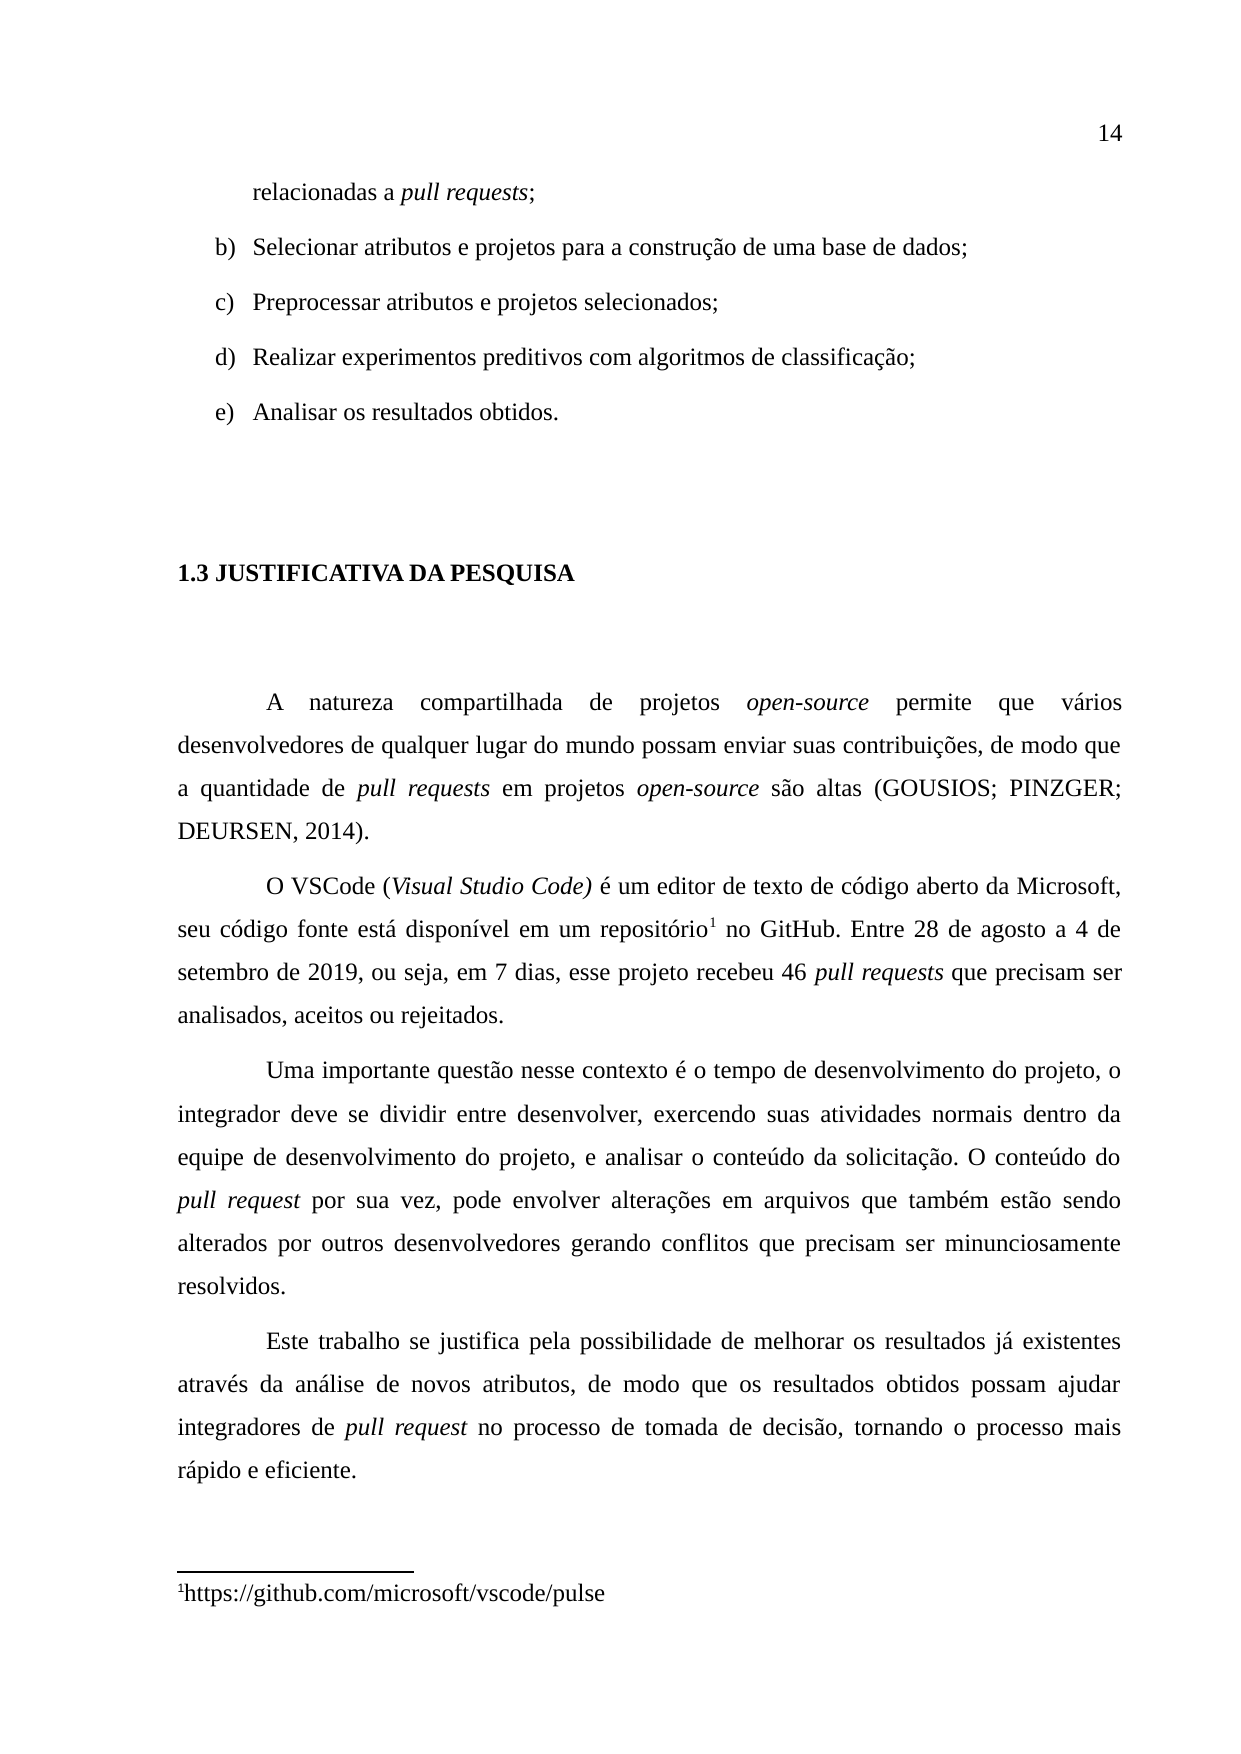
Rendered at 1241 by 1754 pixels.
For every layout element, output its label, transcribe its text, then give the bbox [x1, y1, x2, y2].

text https://github.com/microsoft/vscode/pulse [177, 1578, 1122, 1606]
text Uma importante questão nesse contexto é o tempo de desenvolvimento do projeto, o integrador deve se dividir entre desenvolver, exercendo suas atividades normais dentro da equipe de desenvolvimento do projeto, e analisar o conteúdo da solicitação. O conteúdo do pull request por sua vez, pode envolver alterações em arquivos que também estão sendo alterados por outros desenvolvedores gerando conflitos que precisam ser minunciosamente resolvidos. [177, 1056, 1122, 1300]
list relacionadas a pull requests; [215, 177, 1122, 206]
text A natureza compartilhada de projetos open-source permite que vários desenvolvedores de qualquer lugar do mundo possam enviar suas contribuições, de modo que a quantidade de pull requests em projetos open-source são altas (GOUSIOS; PINZGER; DEURSEN, 2014). [177, 687, 1122, 845]
list Preprocessar atributos e projetos selecionados; [215, 287, 1122, 316]
text O VSCode (Visual Studio Code) é um editor de texto de código aberto da Microsoft, seu código fonte está disponível em um repositório no GitHub. Entre 28 de agosto a 4 de setembro de 2019, ou seja, em 7 dias, esse projeto recebeu 46 pull requests que precisam ser analisados, aceitos ou rejeitados. [177, 871, 1122, 1029]
text Este trabalho se justifica pela possibilidade de melhorar os resultados já existentes através da análise de novos atributos, de modo que os resultados obtidos possam ajudar integradores de pull request no processo de tomada de decisão, tornando o processo mais rápido e eficiente. [177, 1326, 1122, 1484]
list Realizar experimentos preditivos com algoritmos de classificação; [215, 342, 1122, 371]
list Selecionar atributos e projetos para a construção de uma base de dados; [215, 232, 1122, 261]
list Analisar os resultados obtidos. [215, 397, 1122, 425]
text 1.3 Justificativa da pesquisa [177, 558, 1122, 587]
